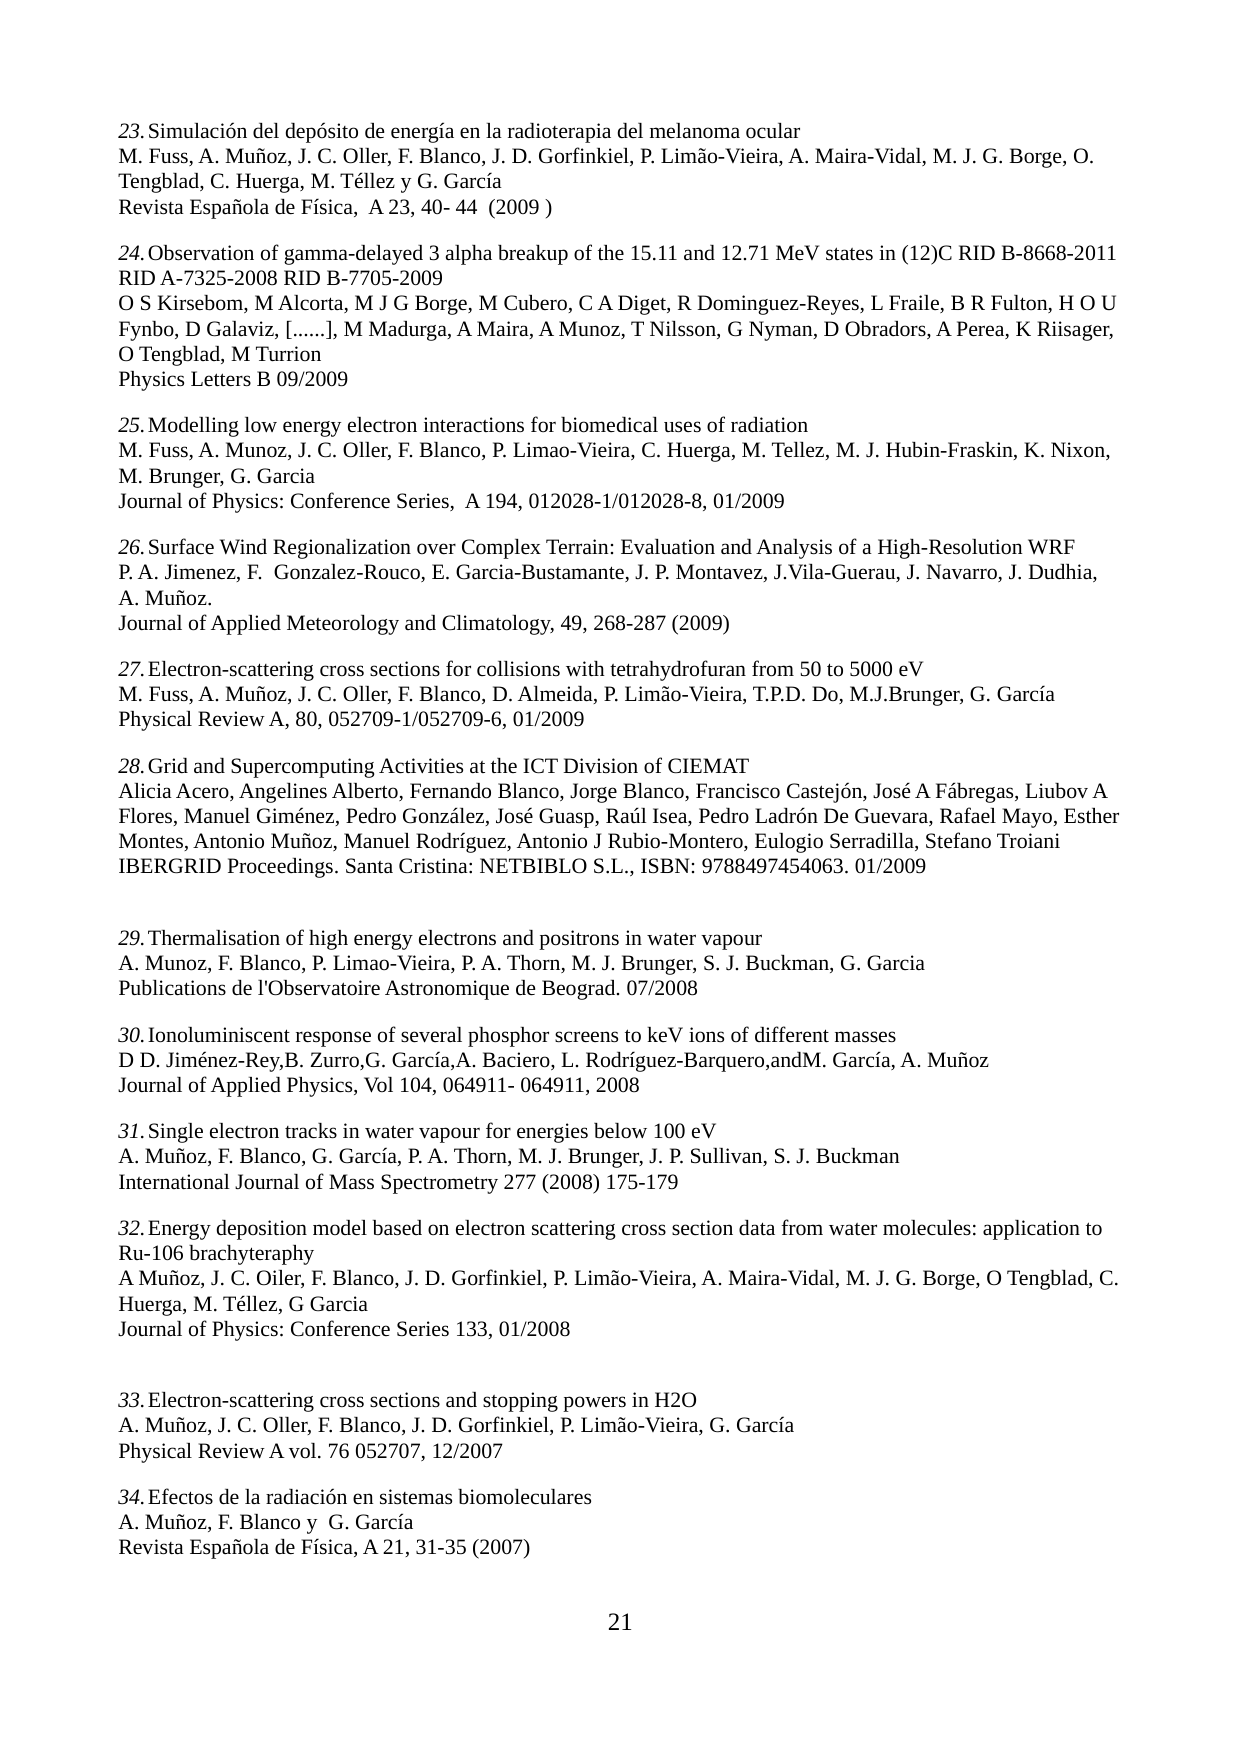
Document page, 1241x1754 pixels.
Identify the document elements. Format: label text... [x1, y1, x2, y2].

list Observation of gamma-delayed 3 alpha breakup of the 15.11 and 12.71 MeV states in (12)C RID B-8668-2011 RID A-7325-2008 RID B-7705-2009 O S Kirsebom, M Alcorta, M J G Borge, M Cubero, C A Diget, R Dominguez-Reyes, L Fraile, B R Fulton, H O U Fynbo, D Galaviz, [......], M Madurga, A Maira, A Munoz, T Nilsson, G Nyman, D Obradors, A Perea, K Riisager, O Tengblad, M Turrion Physics Letters B 09/2009 [118, 240, 1122, 391]
list Electron-scattering cross sections and stopping powers in H2O A. Muñoz, J. C. Oller, F. Blanco, J. D. Gorfinkiel, P. Limão-Vieira, G. García Physical Review A vol. 76 052707, 12/2007 [118, 1387, 1122, 1463]
list Ionoluminiscent response of several phosphor screens to keV ions of different masses D D. Jiménez-Rey,B. Zurro,G. García,A. Baciero, L. Rodríguez-Barquero,andM. García, A. Muñoz Journal of Applied Physics, Vol 104, 064911- 064911, 2008 [118, 1022, 1122, 1097]
list Simulación del depósito de energía en la radioterapia del melanoma ocular M. Fuss, A. Muñoz, J. C. Oller, F. Blanco, J. D. Gorfinkiel, P. Limão-Vieira, A. Maira-Vidal, M. J. G. Borge, O. Tengblad, C. Huerga, M. Téllez y G. García Revista Española de Física, A 23, 40- 44 (2009 ) [118, 118, 1122, 219]
list Single electron tracks in water vapour for energies below 100 eV A. Muñoz, F. Blanco, G. García, P. A. Thorn, M. J. Brunger, J. P. Sullivan, S. J. Buckman International Journal of Mass Spectrometry 277 (2008) 175-179 [118, 1118, 1122, 1194]
list Energy deposition model based on electron scattering cross section data from water molecules: application to Ru-106 brachyteraphy A Muñoz, J. C. Oiler, F. Blanco, J. D. Gorfinkiel, P. Limão-Vieira, A. Maira-Vidal, M. J. G. Borge, O Tengblad, C. Huerga, M. Téllez, G Garcia Journal of Physics: Conference Series 133, 01/2008 [118, 1215, 1122, 1366]
list Efectos de la radiación en sistemas biomoleculares A. Muñoz, F. Blanco y G. García Revista Española de Física, A 21, 31-35 (2007) [118, 1484, 1122, 1559]
list Electron-scattering cross sections for collisions with tetrahydrofuran from 50 to 5000 eV M. Fuss, A. Muñoz, J. C. Oller, F. Blanco, D. Almeida, P. Limão-Vieira, T.P.D. Do, M.J.Brunger, G. García Physical Review A, 80, 052709-1/052709-6, 01/2009 [118, 656, 1122, 732]
list Modelling low energy electron interactions for biomedical uses of radiation M. Fuss, A. Munoz, J. C. Oller, F. Blanco, P. Limao-Vieira, C. Huerga, M. Tellez, M. J. Hubin-Fraskin, K. Nixon, M. Brunger, G. Garcia Journal of Physics: Conference Series, A 194, 012028-1/012028-8, 01/2009 [118, 412, 1122, 513]
list Surface Wind Regionalization over Complex Terrain: Evaluation and Analysis of a High-Resolution WRF P. A. Jimenez, F. Gonzalez-Rouco, E. Garcia-Bustamante, J. P. Montavez, J.Vila-Guerau, J. Navarro, J. Dudhia, A. Muñoz. Journal of Applied Meteorology and Climatology, 49, 268-287 (2009) [118, 534, 1122, 635]
list Grid and Supercomputing Activities at the ICT Division of CIEMAT Alicia Acero, Angelines Alberto, Fernando Blanco, Jorge Blanco, Francisco Castejón, José A Fábregas, Liubov A Flores, Manuel Giménez, Pedro González, José Guasp, Raúl Isea, Pedro Ladrón De Guevara, Rafael Mayo, Esther Montes, Antonio Muñoz, Manuel Rodríguez, Antonio J Rubio-Montero, Eulogio Serradilla, Stefano Troiani IBERGRID Proceedings. Santa Cristina: NETBIBLO S.L., ISBN: 9788497454063. 01/2009 [118, 753, 1122, 904]
list Thermalisation of high energy electrons and positrons in water vapour A. Munoz, F. Blanco, P. Limao-Vieira, P. A. Thorn, M. J. Brunger, S. J. Buckman, G. Garcia Publications de l'Observatoire Astronomique de Beograd. 07/2008 [118, 925, 1122, 1001]
